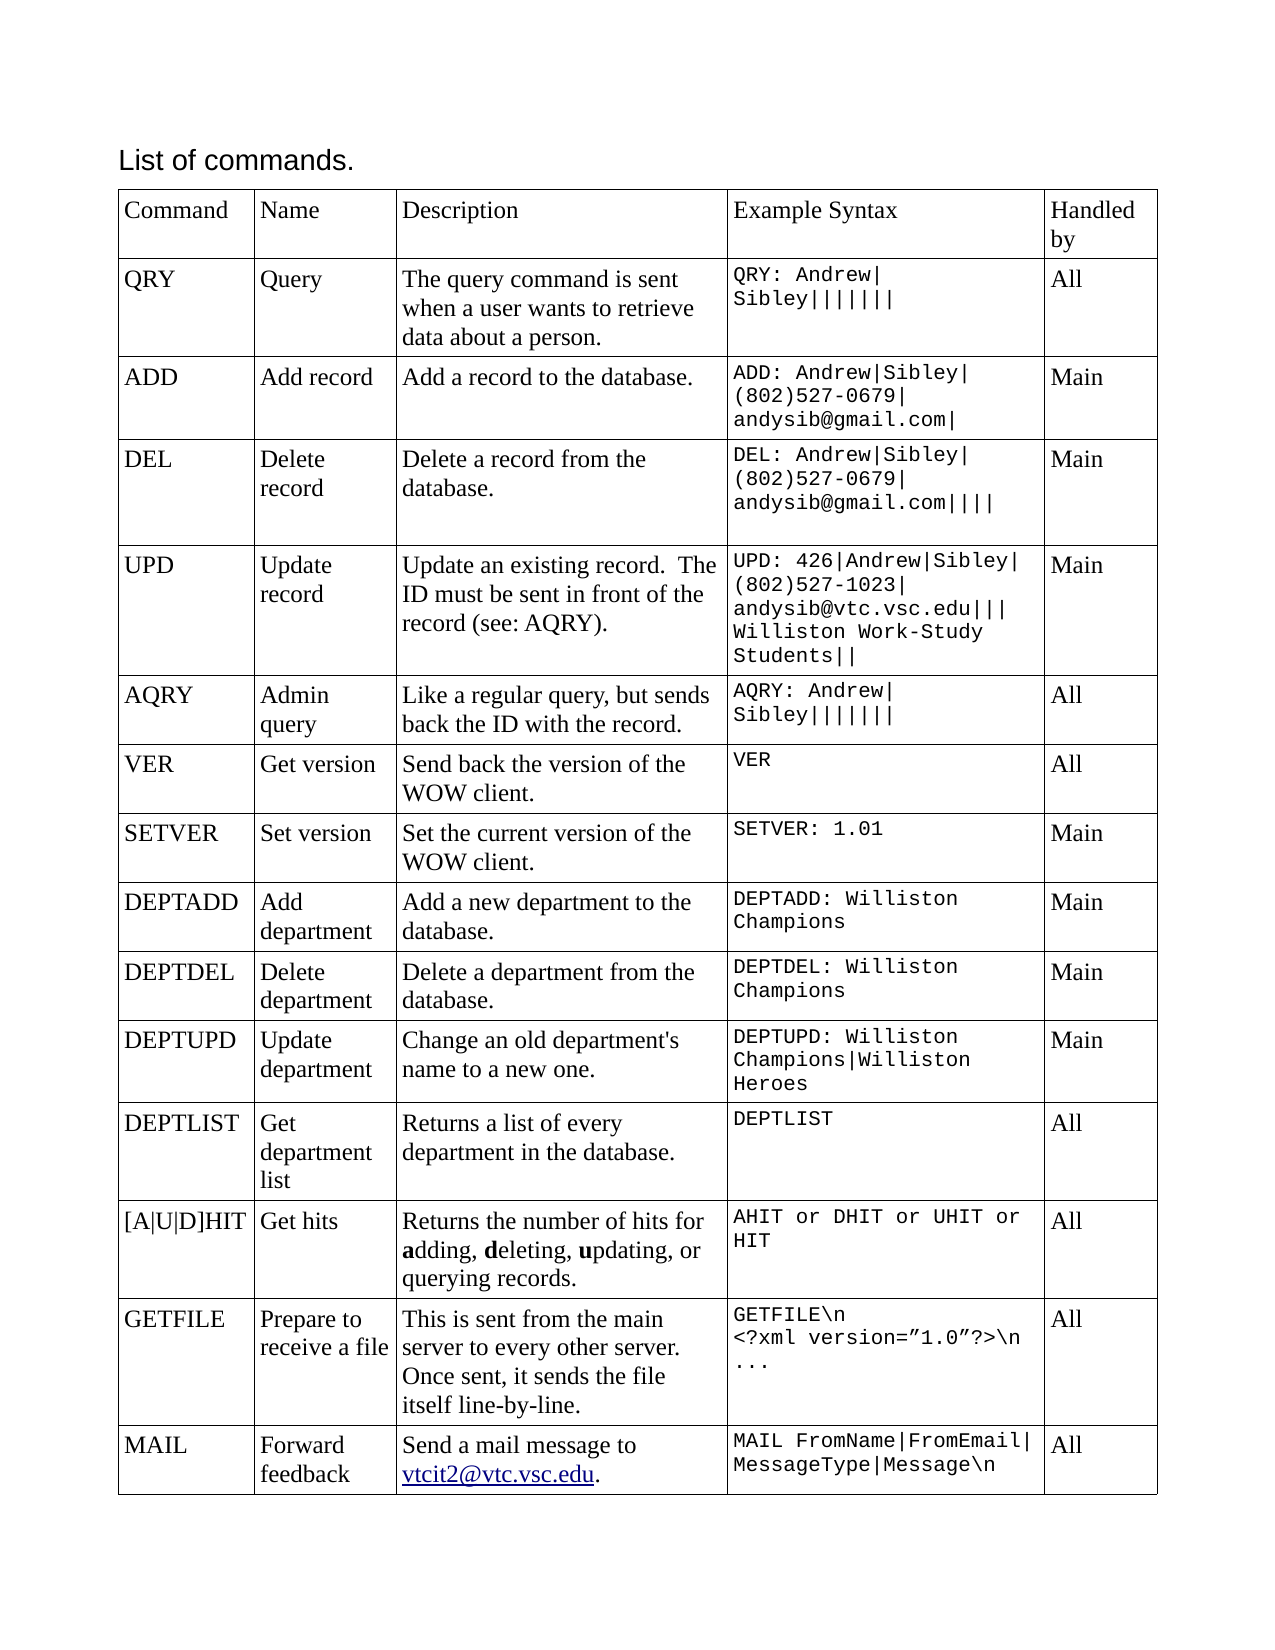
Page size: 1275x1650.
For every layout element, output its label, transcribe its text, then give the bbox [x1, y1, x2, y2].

table_cell Send a mail message to vtcit2@vtc.vsc.edu. [397, 1426, 727, 1493]
table_cell Set version [255, 814, 396, 882]
table_cell DEPTUPD [119, 1021, 254, 1102]
table_cell Set the current version of the WOW client. [397, 814, 727, 882]
table_cell QRY: Andrew|Sibley||||||| [728, 259, 1044, 356]
table_cell Returns the number of hits for adding, deleting, updating, or querying records. [397, 1201, 727, 1298]
table_cell QRY [119, 259, 254, 356]
table_cell Prepare to receive a file [255, 1299, 396, 1424]
table_cell DEL: Andrew|Sibley|(802)527-0679|andysib@gmail.com|||| [728, 440, 1044, 545]
table_cell GETFILE [119, 1299, 254, 1424]
table_cell Send back the version of the WOW client. [397, 745, 727, 813]
table_cell All [1045, 1426, 1157, 1493]
table_cell Forward feedback [255, 1426, 396, 1493]
table_cell Like a regular query, but sends back the ID with the record. [397, 676, 727, 743]
table_cell Get version [255, 745, 396, 813]
table_cell MAIL [119, 1426, 254, 1493]
table_cell Update record [255, 546, 396, 674]
table_cell Returns a list of every department in the database. [397, 1103, 727, 1200]
table_cell DEPTUPD: Williston Champions|Williston Heroes [728, 1021, 1044, 1102]
table_cell Update department [255, 1021, 396, 1102]
table_cell Delete a department from the database. [397, 952, 727, 1020]
table_header Example Syntax [728, 190, 1044, 258]
table_cell Main [1045, 952, 1157, 1020]
table_cell Change an old department's name to a new one. [397, 1021, 727, 1102]
table_cell GETFILE\n <?xml version=”1.0”?>\n ... [728, 1299, 1044, 1424]
table_cell All [1045, 745, 1157, 813]
table_cell UPD [119, 546, 254, 674]
table_cell All [1045, 676, 1157, 743]
table_cell Admin query [255, 676, 396, 743]
table_cell Main [1045, 814, 1157, 882]
table_cell Query [255, 259, 396, 356]
table_cell DEPTADD [119, 883, 254, 951]
table_cell Main [1045, 440, 1157, 545]
table_cell All [1045, 1103, 1157, 1200]
table_cell Delete a record from the database. [397, 440, 727, 545]
table_cell VER [728, 745, 1044, 813]
table_cell DEPTADD: Williston Champions [728, 883, 1044, 951]
table_header Handled by [1045, 190, 1157, 258]
table_cell UPD: 426|Andrew|Sibley|(802)527-1023|andysib@vtc.vsc.edu|||Williston Work-Study Students|| [728, 546, 1044, 674]
table_cell All [1045, 1299, 1157, 1424]
table_cell All [1045, 1201, 1157, 1298]
table_header Name [255, 190, 396, 258]
subtitle List of commands. [118, 143, 1157, 177]
table_cell AQRY [119, 676, 254, 743]
table_cell Add record [255, 357, 396, 438]
table_cell All [1045, 259, 1157, 356]
table_cell Add a new department to the database. [397, 883, 727, 951]
table_cell DEL [119, 440, 254, 545]
table_cell DEPTDEL [119, 952, 254, 1020]
table_cell This is sent from the main server to every other server. Once sent, it sends the file itself line-by-line. [397, 1299, 727, 1424]
table_cell Main [1045, 357, 1157, 438]
table_cell ADD [119, 357, 254, 438]
table_cell Add department [255, 883, 396, 951]
table_cell Get hits [255, 1201, 396, 1298]
table_cell AQRY: Andrew|Sibley||||||| [728, 676, 1044, 743]
table_cell SETVER: 1.01 [728, 814, 1044, 882]
table_cell DEPTLIST [119, 1103, 254, 1200]
table_cell AHIT or DHIT or UHIT or HIT [728, 1201, 1044, 1298]
table_cell Delete record [255, 440, 396, 545]
table_header Description [397, 190, 727, 258]
table_cell MAIL FromName|FromEmail|MessageType|Message\n [728, 1426, 1044, 1493]
table_cell Update an existing record. The ID must be sent in front of the record (see: AQRY). [397, 546, 727, 674]
table_cell Delete department [255, 952, 396, 1020]
table_cell Main [1045, 546, 1157, 674]
table_cell The query command is sent when a user wants to retrieve data about a person. [397, 259, 727, 356]
table_cell Add a record to the database. [397, 357, 727, 438]
table_cell Main [1045, 883, 1157, 951]
table_cell VER [119, 745, 254, 813]
table_cell SETVER [119, 814, 254, 882]
table_cell ADD: Andrew|Sibley|(802)527-0679|andysib@gmail.com| [728, 357, 1044, 438]
table_cell DEPTDEL: Williston Champions [728, 952, 1044, 1020]
table_cell [A|U|D]HIT [119, 1201, 254, 1298]
table_cell Get department list [255, 1103, 396, 1200]
table_header Command [119, 190, 254, 258]
table_cell DEPTLIST [728, 1103, 1044, 1200]
table_cell Main [1045, 1021, 1157, 1102]
